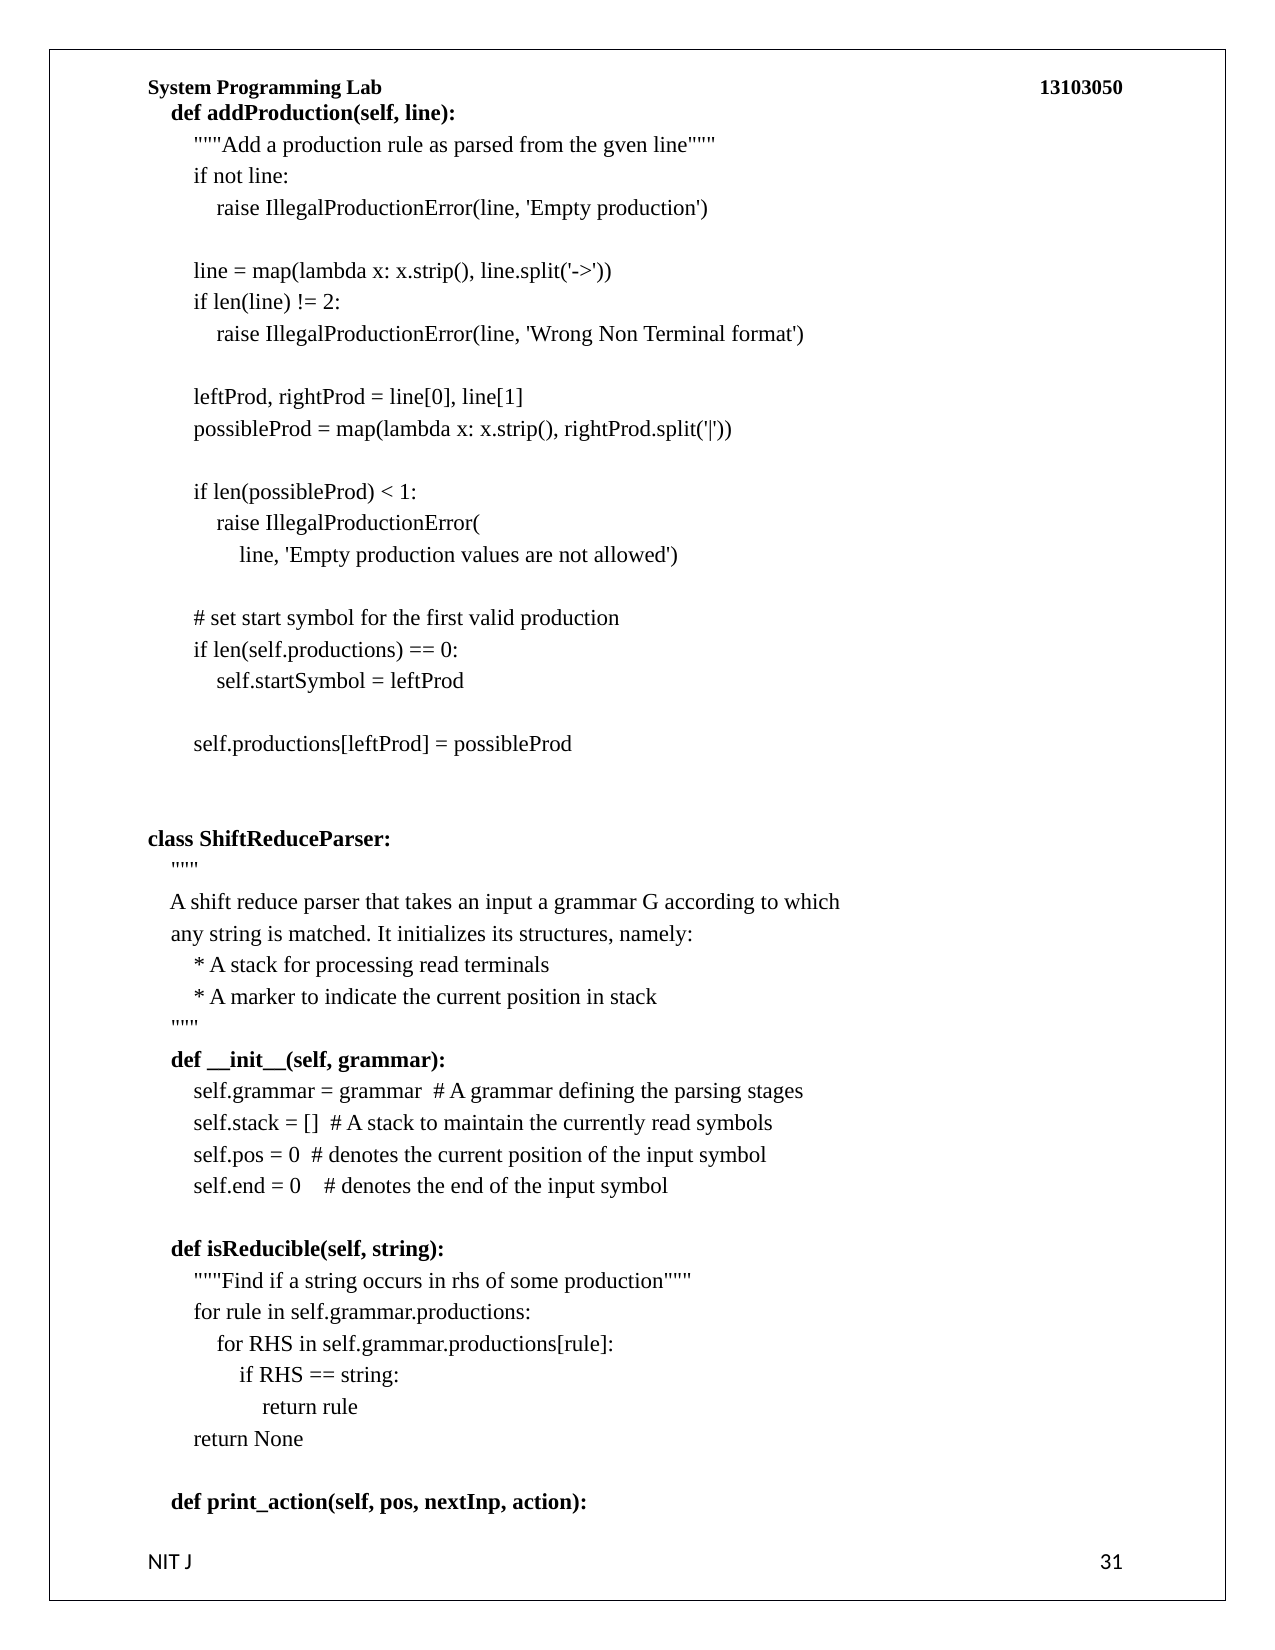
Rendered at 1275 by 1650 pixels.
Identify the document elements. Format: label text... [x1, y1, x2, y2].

text return rule [148, 1393, 1169, 1419]
text if len(self.productions) == 0: [148, 636, 1169, 662]
text line = map(lambda x: x.strip(), line.split('->')) [148, 257, 1169, 283]
text raise IllegalProductionError(line, 'Wrong Non Terminal format') [148, 320, 1169, 346]
text * A stack for processing read terminals [148, 951, 1169, 978]
text line, 'Empty production values are not allowed') [148, 541, 1169, 567]
text """ [148, 1014, 1169, 1041]
text self.stack = [] # A stack to maintain the currently read symbols [148, 1109, 1169, 1135]
text raise IllegalProductionError( [148, 509, 1169, 536]
text """Add a production rule as parsed from the gven line""" [148, 131, 1169, 157]
text """Find if a string occurs in rhs of some production""" [148, 1267, 1169, 1293]
text self.end = 0 # denotes the end of the input symbol [148, 1172, 1169, 1198]
text def __init__(self, grammar): [148, 1046, 1169, 1072]
text self.pos = 0 # denotes the current position of the input symbol [148, 1141, 1169, 1167]
text * A marker to indicate the current position in stack [148, 983, 1169, 1009]
text self.startSymbol = leftProd [148, 667, 1169, 693]
text if len(line) != 2: [148, 288, 1169, 315]
text def addProduction(self, line): [148, 99, 1169, 125]
text for RHS in self.grammar.productions[rule]: [148, 1330, 1169, 1356]
text A shift reduce parser that takes an input a grammar G according to which [148, 888, 1169, 914]
text for rule in self.grammar.productions: [148, 1298, 1169, 1325]
text possibleProd = map(lambda x: x.strip(), rightProd.split('|')) [148, 415, 1169, 441]
text if RHS == string: [148, 1362, 1169, 1388]
text if not line: [148, 162, 1169, 188]
text # set start symbol for the first valid production [148, 604, 1169, 630]
text def isReducible(self, string): [148, 1235, 1169, 1262]
text """ [148, 857, 1169, 883]
text class ShiftReduceParser: [148, 825, 1169, 851]
text raise IllegalProductionError(line, 'Empty production') [148, 194, 1169, 220]
text def print_action(self, pos, nextInp, action): [148, 1488, 1169, 1514]
text if len(possibleProd) < 1: [148, 478, 1169, 504]
text self.grammar = grammar # A grammar defining the parsing stages [148, 1077, 1169, 1104]
text leftProd, rightProd = line[0], line[1] [148, 383, 1169, 409]
text return None [148, 1425, 1169, 1451]
text any string is matched. It initializes its structures, namely: [148, 920, 1169, 946]
text self.productions[leftProd] = possibleProd [148, 730, 1169, 757]
